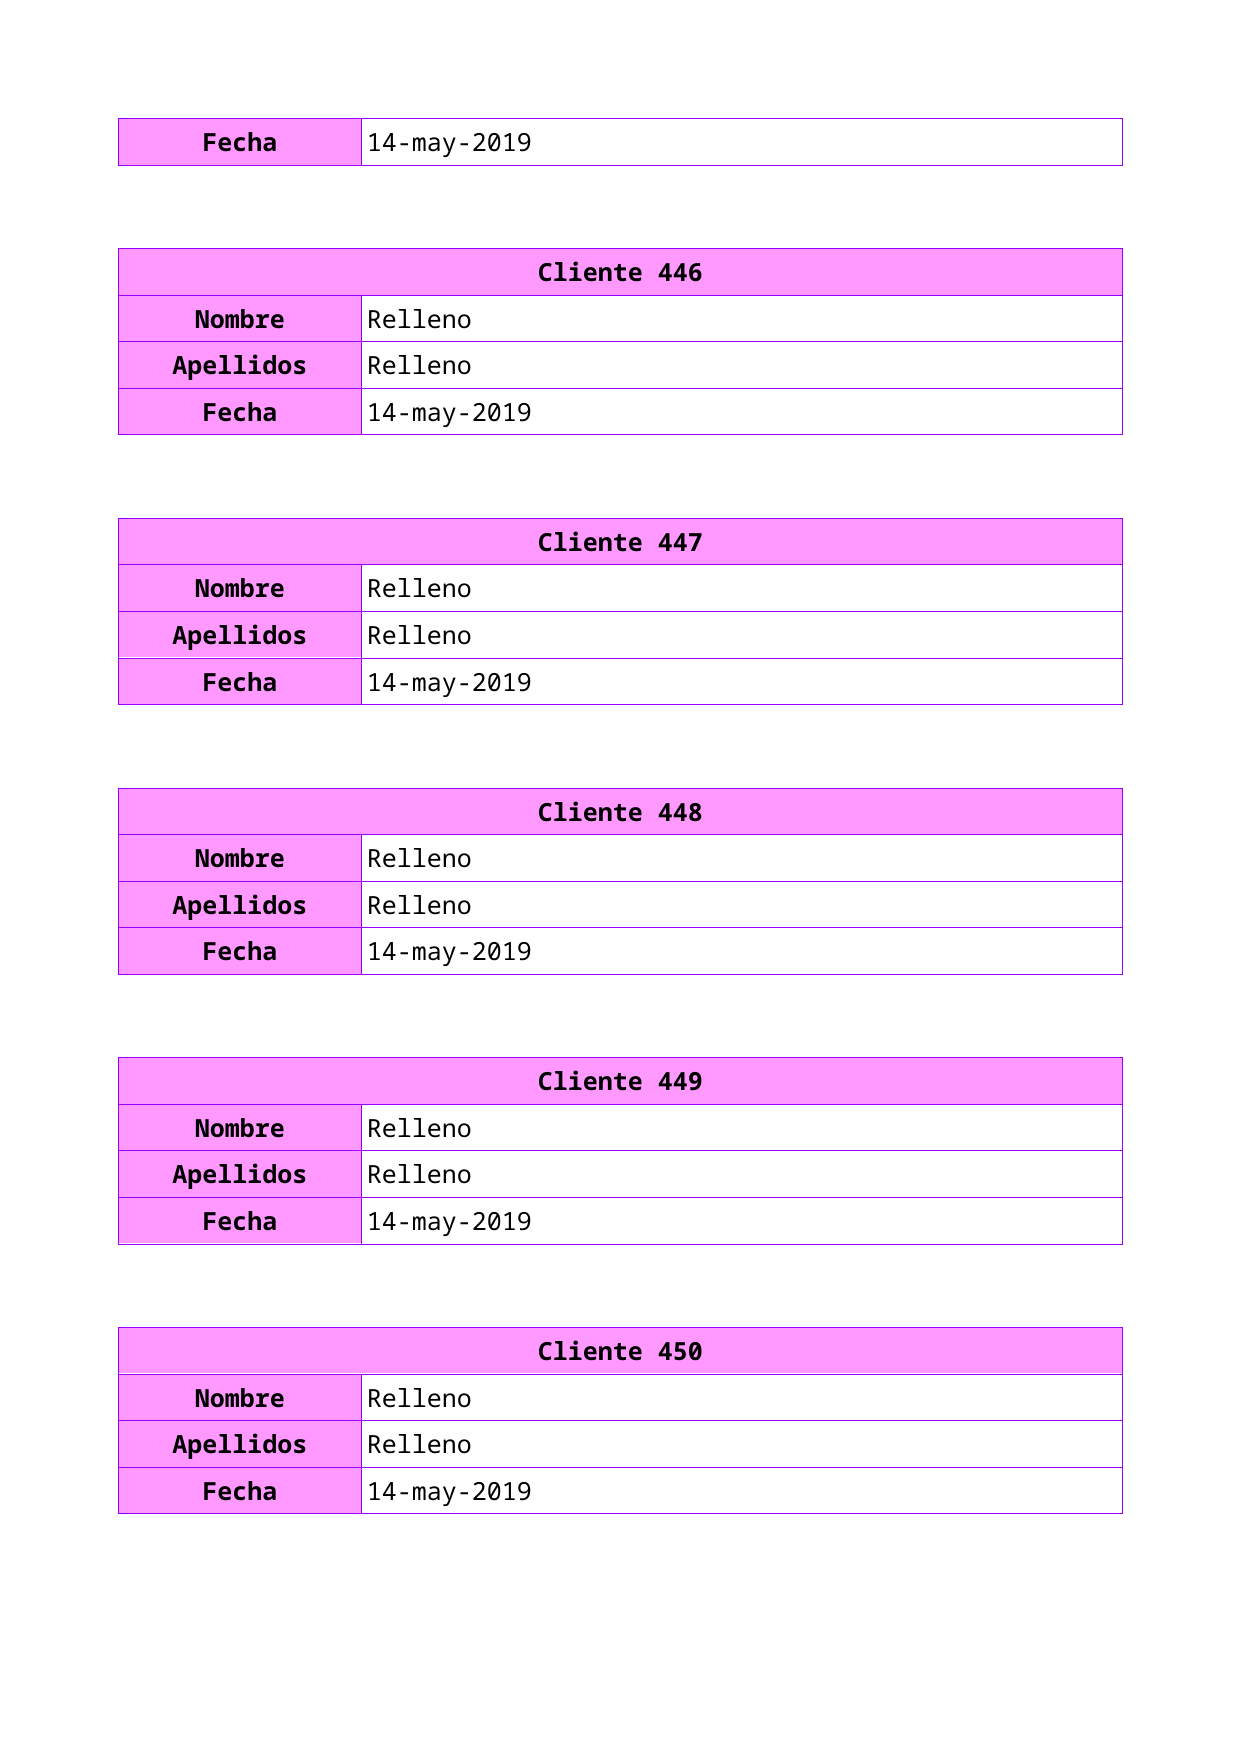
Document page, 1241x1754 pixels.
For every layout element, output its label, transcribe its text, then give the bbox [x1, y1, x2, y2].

table_cell Fecha [119, 659, 361, 704]
table_cell Relleno [362, 1375, 1122, 1420]
table_cell Apellidos [119, 612, 361, 657]
table_cell 14-may-2019 [362, 659, 1122, 704]
table_header Cliente 446 [119, 249, 1122, 295]
table_cell Fecha [119, 1198, 361, 1243]
table_cell 14-may-2019 [362, 928, 1122, 974]
table_cell Nombre [119, 296, 361, 341]
table_cell Relleno [362, 835, 1122, 881]
table_cell 14-may-2019 [362, 119, 1122, 165]
table_header Cliente 447 [119, 519, 1122, 564]
table_header Cliente 450 [119, 1328, 1122, 1373]
table_cell Nombre [119, 1105, 361, 1150]
table_cell Apellidos [119, 1421, 361, 1467]
table_cell 14-may-2019 [362, 1198, 1122, 1243]
table_cell Nombre [119, 835, 361, 881]
table_cell Fecha [119, 1468, 361, 1513]
table_cell 14-may-2019 [362, 1468, 1122, 1513]
table_cell Relleno [362, 565, 1122, 611]
table_cell Apellidos [119, 342, 361, 388]
table_cell Fecha [119, 928, 361, 974]
table_cell Apellidos [119, 882, 361, 927]
table_header Cliente 449 [119, 1058, 1122, 1104]
table_cell Apellidos [119, 1151, 361, 1197]
table_cell Relleno [362, 882, 1122, 927]
table_cell Relleno [362, 1421, 1122, 1467]
table_cell Fecha [119, 119, 361, 165]
table_cell Relleno [362, 612, 1122, 657]
table_cell Relleno [362, 1105, 1122, 1150]
table_cell Relleno [362, 296, 1122, 341]
table_cell Relleno [362, 1151, 1122, 1197]
table_cell Fecha [119, 389, 361, 434]
table_cell Nombre [119, 565, 361, 611]
table_cell 14-may-2019 [362, 389, 1122, 434]
table_cell Relleno [362, 342, 1122, 388]
table_cell Nombre [119, 1375, 361, 1420]
table_header Cliente 448 [119, 789, 1122, 834]
